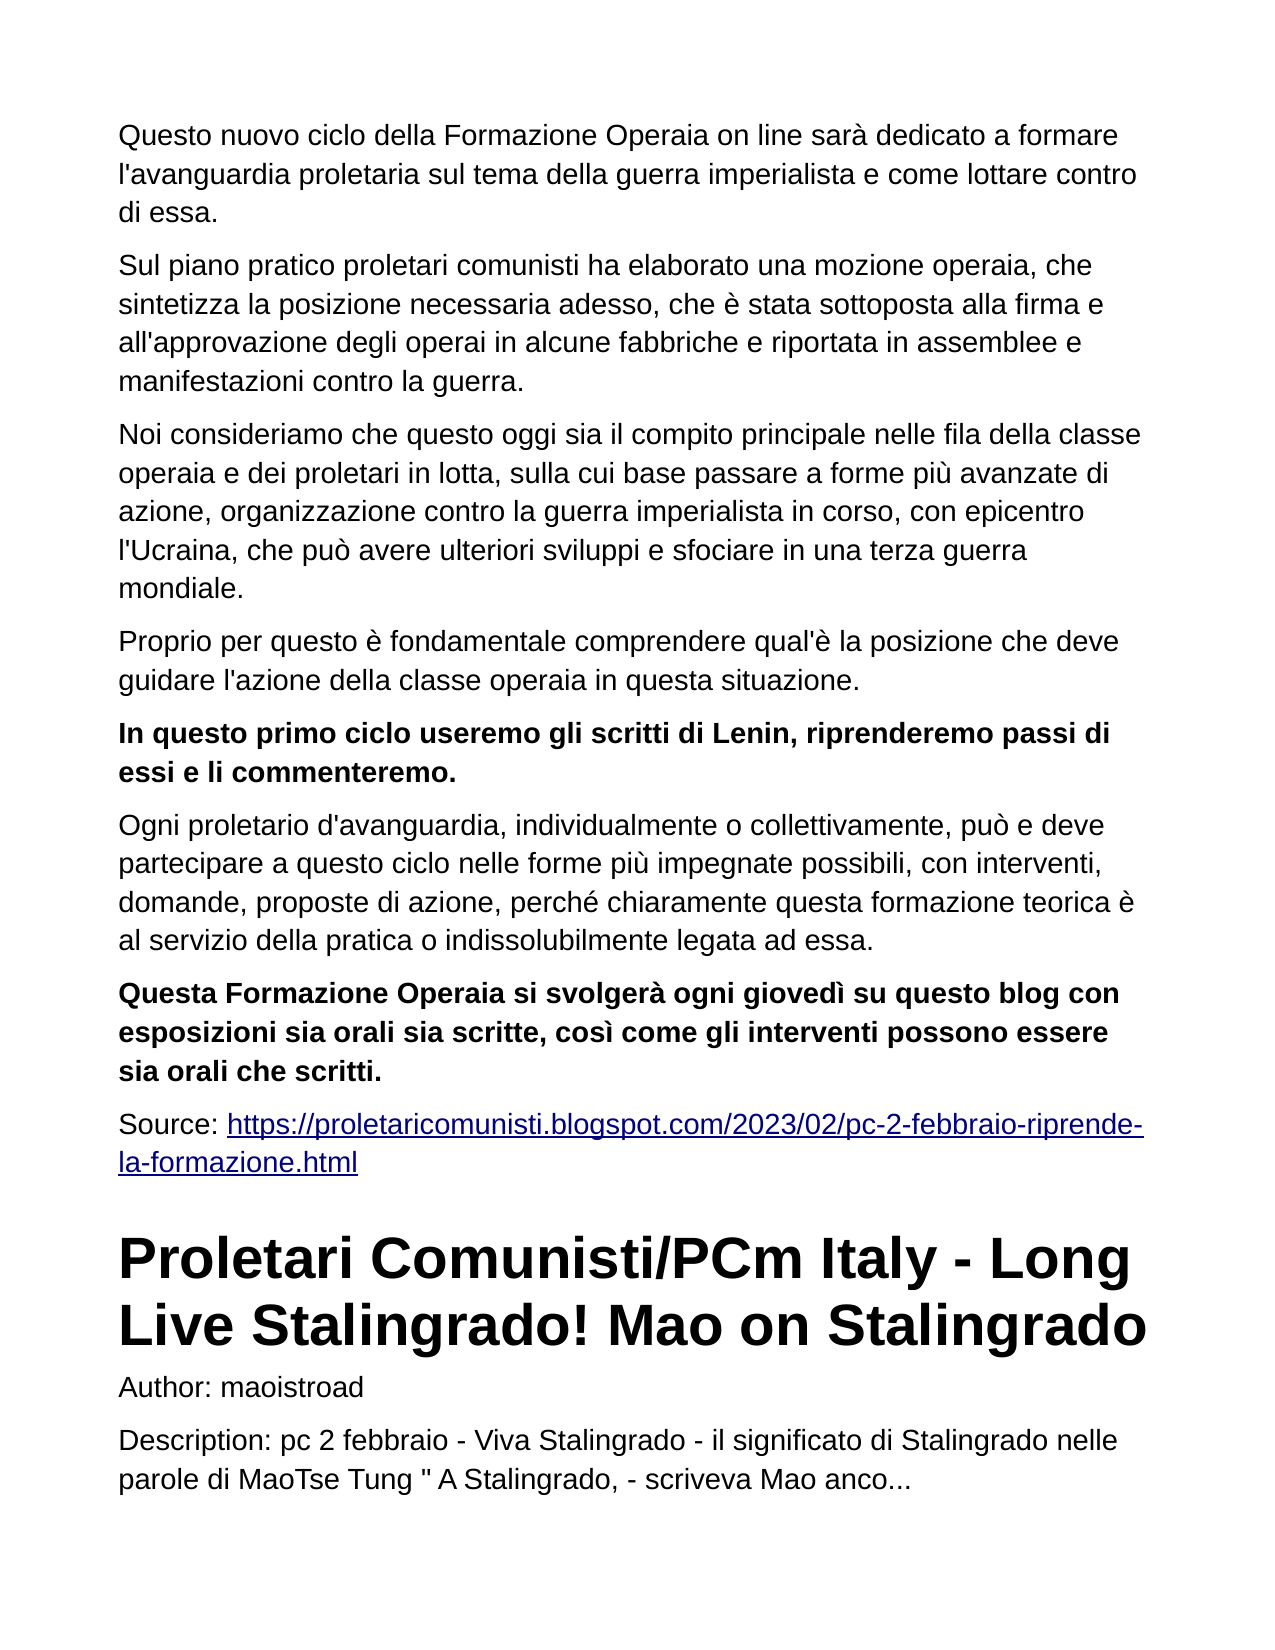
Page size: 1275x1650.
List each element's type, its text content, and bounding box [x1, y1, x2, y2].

text Ogni proletario d'avanguardia, individualmente o collettivamente, può e deve partecipare a questo ciclo nelle forme più impegnate possibili, con interventi, domande, proposte di azione, perché chiaramente questa formazione teorica è al servizio della pratica o indissolubilmente legata ad essa. [118, 808, 1157, 957]
text Description: pc 2 febbraio - Viva Stalingrado - il significato di Stalingrado nelle parole di MaoTse Tung " A Stalingrado, - scriveva Mao anco... [118, 1423, 1157, 1495]
text Proprio per questo è fondamentale comprendere qual'è la posizione che deve guidare l'azione della classe operaia in questa situazione. [118, 624, 1157, 696]
subtitle Proletari Comunisti/PCm Italy - Long Live Stalingrado! Mao on Stalingrado [118, 1223, 1157, 1357]
text Questo nuovo ciclo della Formazione Operaia on line sarà dedicato a formare l'avanguardia proletaria sul tema della guerra imperialista e come lottare contro di essa. [118, 118, 1157, 229]
text Sul piano pratico proletari comunisti ha elaborato una mozione operaia, che sintetizza la posizione necessaria adesso, che è stata sottoposta alla firma e all'approvazione degli operai in alcune fabbriche e riportata in assemblee e manifestazioni contro la guerra. [118, 248, 1157, 397]
text Author: maoistroad [118, 1370, 1157, 1403]
text In questo primo ciclo useremo gli scritti di Lenin, riprenderemo passi di essi e li commenteremo. [118, 716, 1157, 788]
text Questa Formazione Operaia si svolgerà ogni giovedì su questo blog con esposizioni sia orali sia scritte, così come gli interventi possono essere sia orali che scritti. [118, 976, 1157, 1087]
text Noi consideriamo che questo oggi sia il compito principale nelle fila della classe operaia e dei proletari in lotta, sulla cui base passare a forme più avanzate di azione, organizzazione contro la guerra imperialista in corso, con epicentro l'Ucraina, che può avere ulteriori sviluppi e sfociare in una terza guerra mondiale. [118, 417, 1157, 605]
text Source: https://proletaricomunisti.blogspot.com/2023/02/pc-2-febbraio-riprende-la-formazione.html [118, 1107, 1157, 1179]
